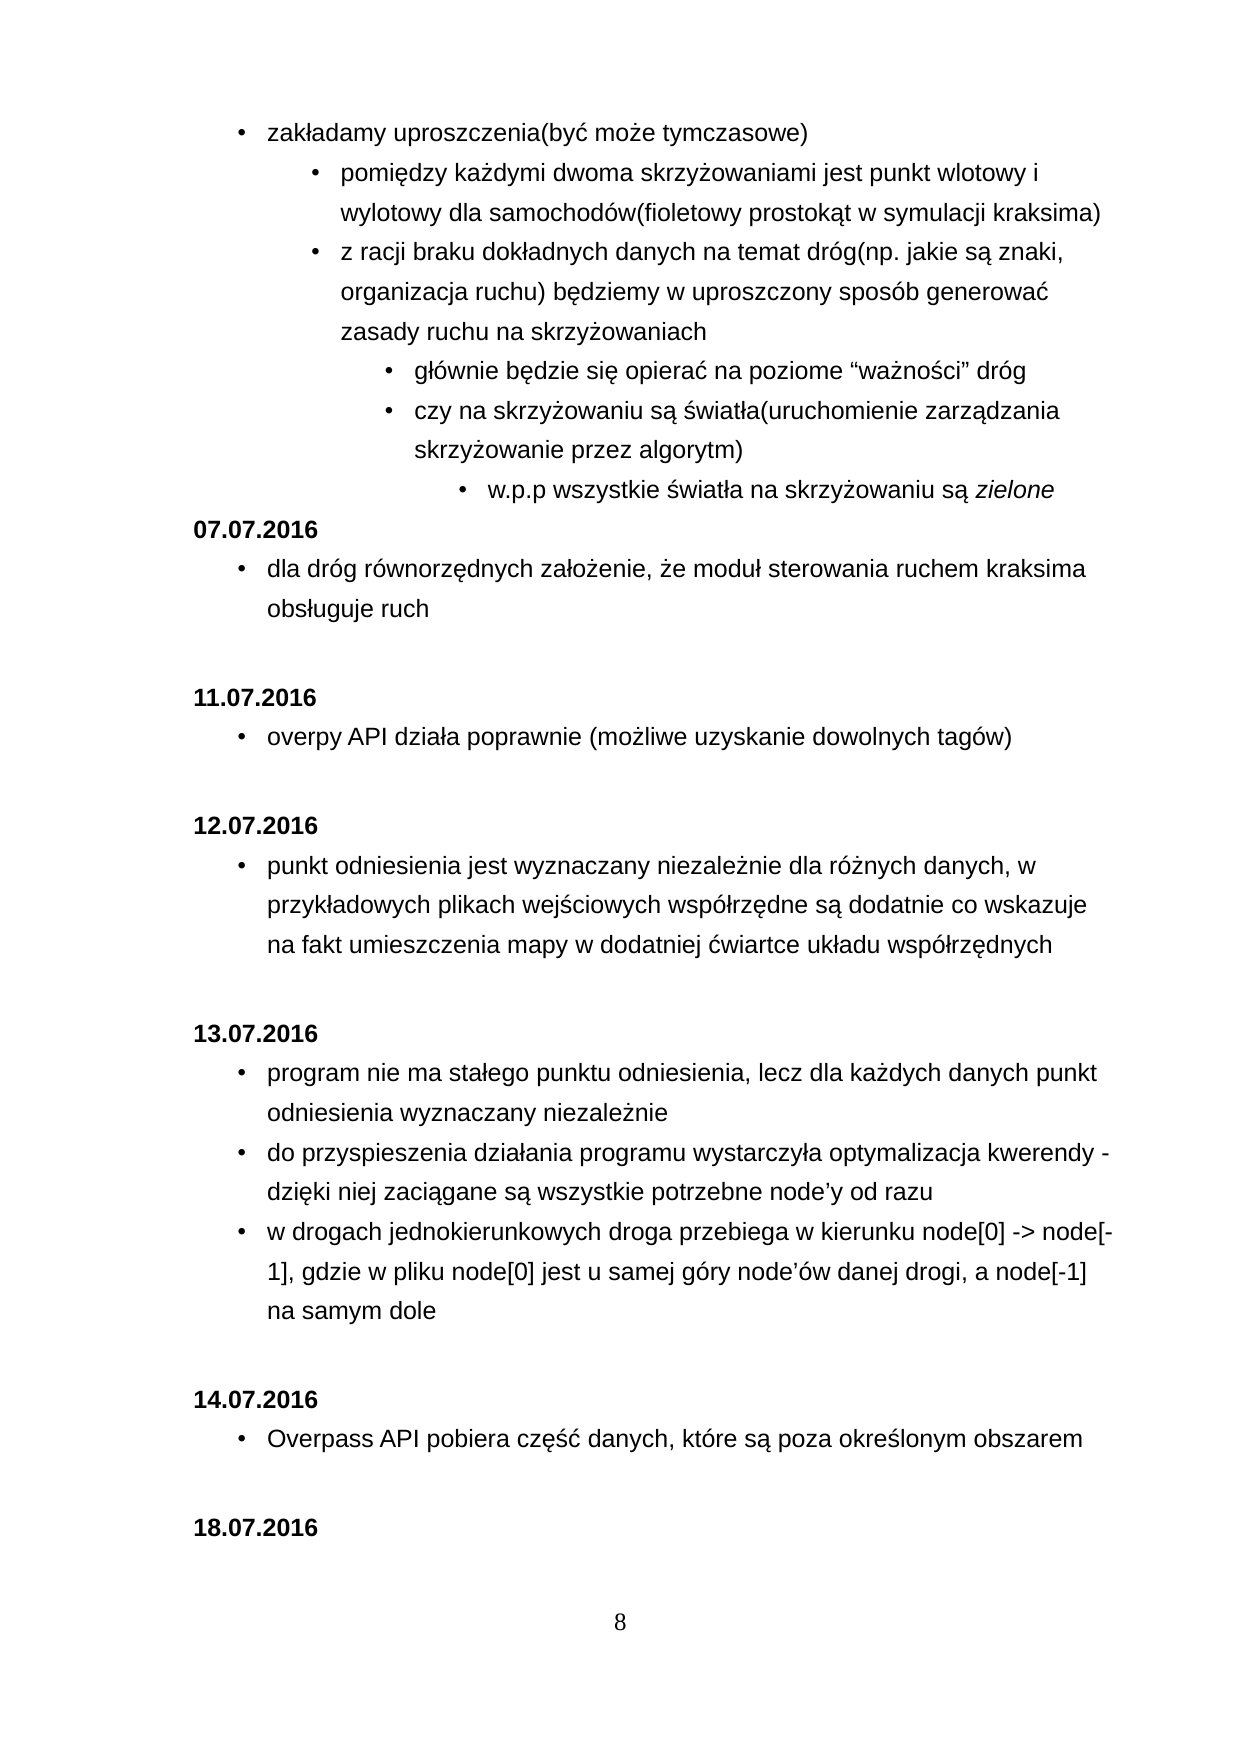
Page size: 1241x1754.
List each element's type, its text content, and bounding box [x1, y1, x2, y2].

list z racji braku dokładnych danych na temat dróg(np. jakie są znaki, organizacja ruchu) będziemy w uproszczony sposób generować zasady ruchu na skrzyżowaniach [311, 237, 1122, 345]
list dla dróg równorzędnych założenie, że moduł sterowania ruchem kraksima obsługuje ruch [237, 554, 1122, 623]
list do przyspieszenia działania programu wystarczyła optymalizacja kwerendy - dzięki niej zaciągane są wszystkie potrzebne node’y od razu [237, 1138, 1122, 1206]
text 07.07.2016 [193, 515, 1122, 544]
list czy na skrzyżowaniu są światła(uruchomienie zarządzania skrzyżowanie przez algorytm) [384, 396, 1122, 464]
text 14.07.2016 [193, 1385, 1122, 1413]
list punkt odniesienia jest wyznaczany niezależnie dla różnych danych, w przykładowych plikach wejściowych współrzędne są dodatnie co wskazuje na fakt umieszczenia mapy w dodatniej ćwiartce układu współrzędnych [237, 851, 1122, 959]
list Overpass API pobiera część danych, które są poza określonym obszarem [237, 1424, 1122, 1453]
list zakładamy uproszczenia(być może tymczasowe) [237, 118, 1122, 147]
list w.p.p wszystkie światła na skrzyżowaniu są zielone [458, 475, 1122, 504]
list w drogach jednokierunkowych droga przebiega w kierunku node[0] -> node[-1], gdzie w pliku node[0] jest u samej góry node’ów danej drogi, a node[-1] na samym dole [237, 1217, 1122, 1325]
text 18.07.2016 [193, 1513, 1122, 1542]
text 13.07.2016 [193, 1019, 1122, 1047]
text 11.07.2016 [193, 683, 1122, 712]
list overpy API działa poprawnie (możliwe uzyskanie dowolnych tagów) [237, 722, 1122, 751]
text 12.07.2016 [193, 811, 1122, 840]
list program nie ma stałego punktu odniesienia, lecz dla każdych danych punkt odniesienia wyznaczany niezależnie [237, 1058, 1122, 1127]
list głównie będzie się opierać na poziome “ważności” dróg [384, 356, 1122, 385]
list pomiędzy każdymi dwoma skrzyżowaniami jest punkt wlotowy i wylotowy dla samochodów(fioletowy prostokąt w symulacji kraksima) [311, 158, 1122, 226]
